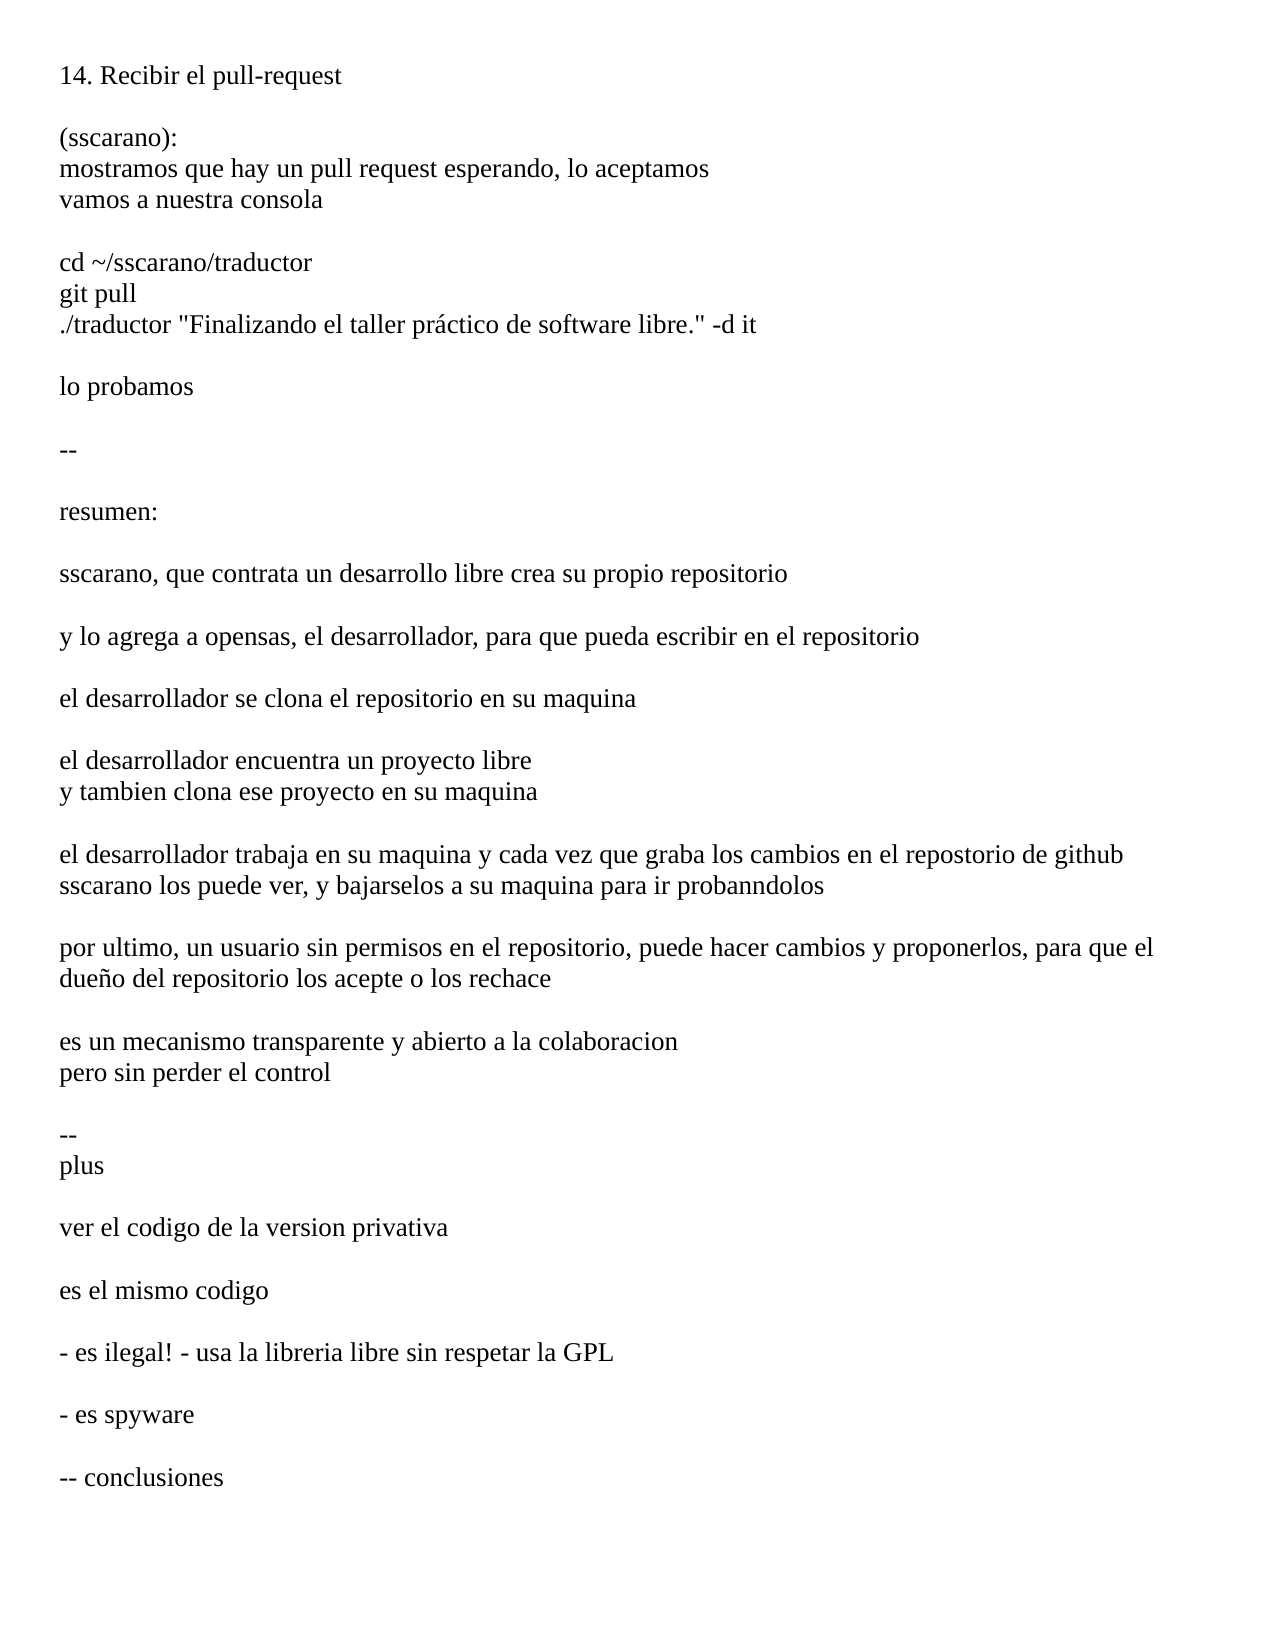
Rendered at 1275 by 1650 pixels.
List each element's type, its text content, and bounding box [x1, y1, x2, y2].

text y tambien clona ese proyecto en su maquina [59, 775, 1216, 807]
text el desarrollador trabaja en su maquina y cada vez que graba los cambios en el repostorio de github sscarano los puede ver, y bajarselos a su maquina para ir probanndolos [59, 838, 1216, 900]
text -- [59, 433, 1216, 464]
text - es ilegal! - usa la libreria libre sin respetar la GPL [59, 1336, 1216, 1367]
text y lo agrega a opensas, el desarrollador, para que pueda escribir en el repositorio [59, 620, 1216, 651]
text ver el codigo de la version privativa [59, 1211, 1216, 1243]
text sscarano, que contrata un desarrollo libre crea su propio repositorio [59, 557, 1216, 588]
text vamos a nuestra consola [59, 184, 1216, 215]
text resumen: [59, 495, 1216, 526]
text -- [59, 1118, 1216, 1149]
text ./traductor "Finalizando el taller práctico de software libre." -d it [59, 308, 1216, 339]
text lo probamos [59, 371, 1216, 402]
text 14. Recibir el pull-request [59, 59, 1216, 90]
text mostramos que hay un pull request esperando, lo aceptamos [59, 152, 1216, 184]
text plus [59, 1149, 1216, 1180]
text el desarrollador encuentra un proyecto libre [59, 744, 1216, 775]
text por ultimo, un usuario sin permisos en el repositorio, puede hacer cambios y proponerlos, para que el dueño del repositorio los acepte o los rechace [59, 931, 1216, 993]
text -- conclusiones [59, 1461, 1216, 1492]
text - es spyware [59, 1398, 1216, 1429]
text pero sin perder el control [59, 1056, 1216, 1087]
text (sscarano): [59, 121, 1216, 152]
text git pull [59, 277, 1216, 308]
text es un mecanismo transparente y abierto a la colaboracion [59, 1024, 1216, 1056]
text cd ~/sscarano/traductor [59, 246, 1216, 277]
text es el mismo codigo [59, 1274, 1216, 1305]
text el desarrollador se clona el repositorio en su maquina [59, 682, 1216, 713]
